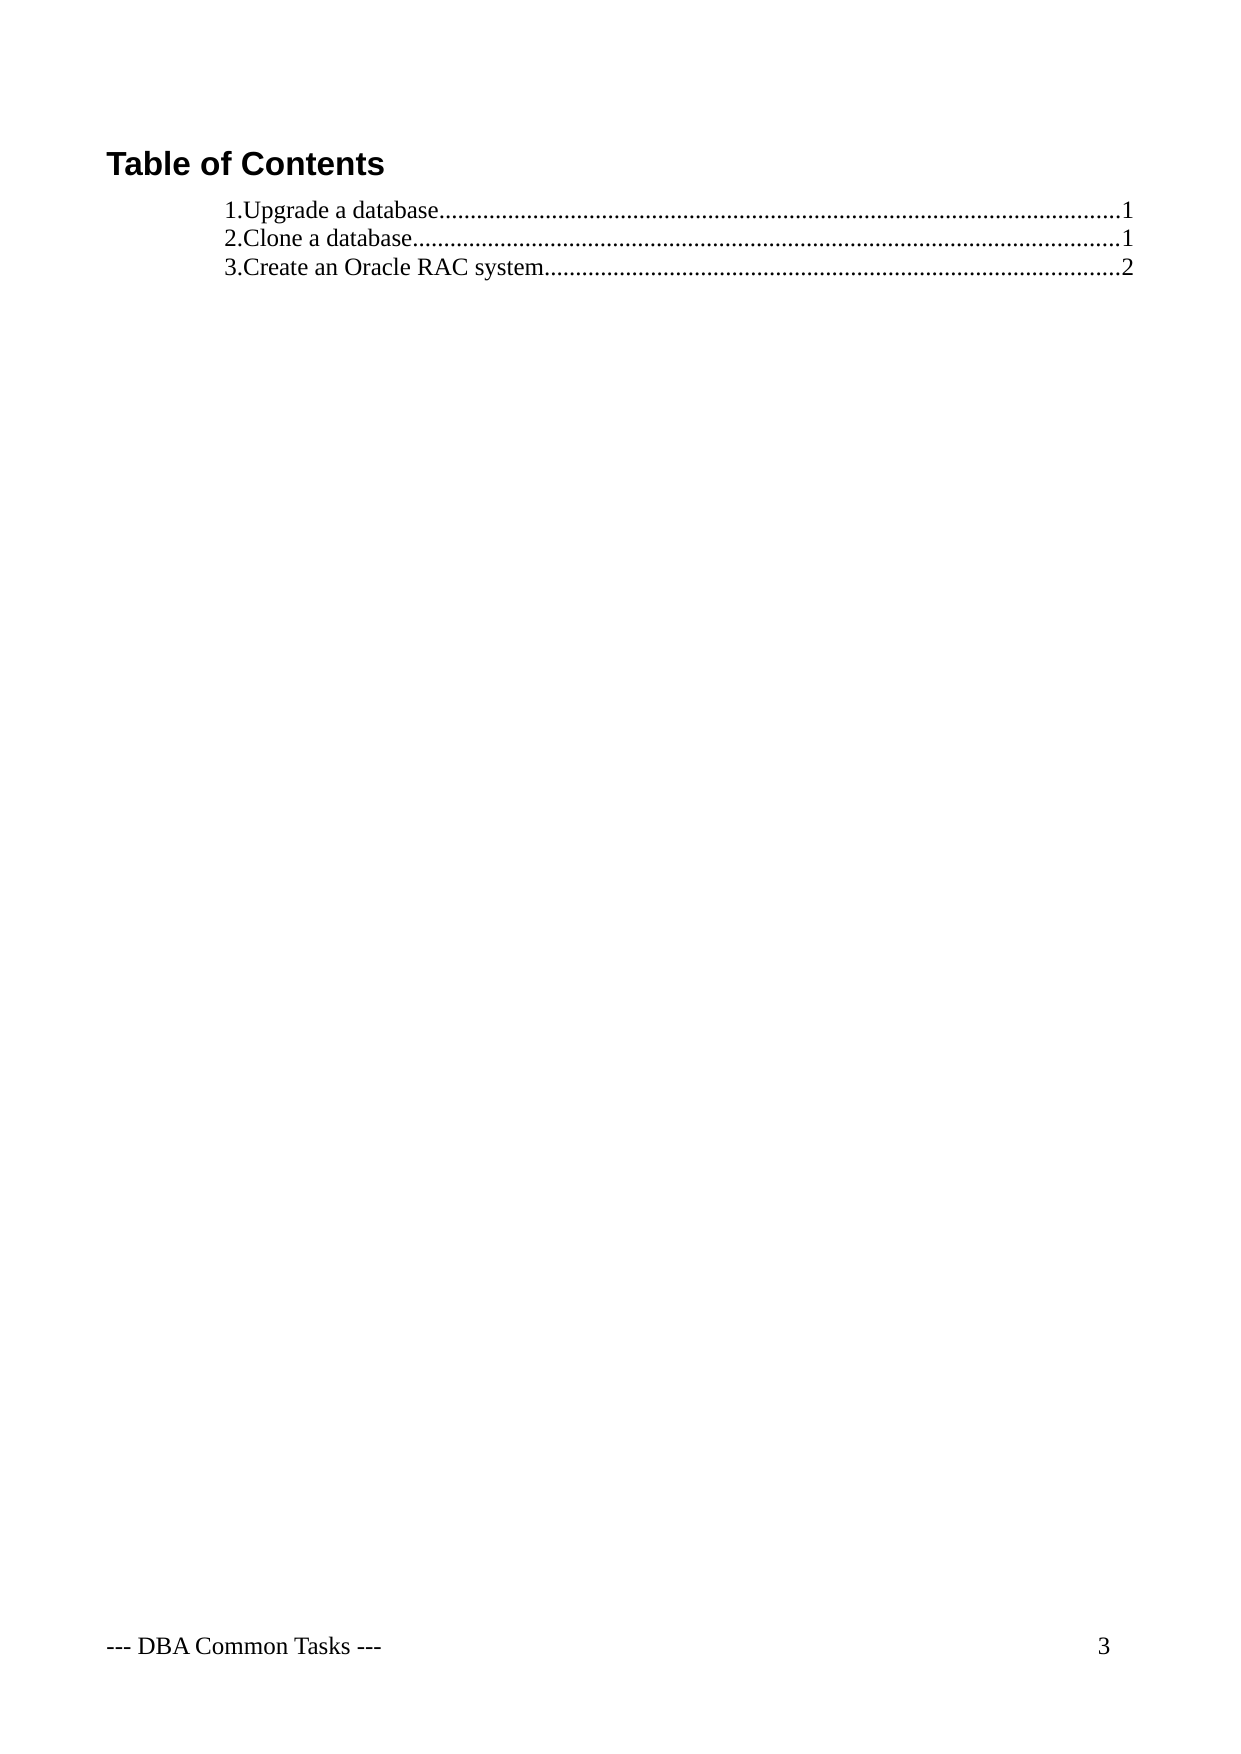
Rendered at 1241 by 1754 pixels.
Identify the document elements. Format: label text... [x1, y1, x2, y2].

text 3.Create an Oracle RAC system 2 [224, 252, 1134, 281]
text 2.Clone a database 1 [224, 223, 1134, 252]
text 1.Upgrade a database 1 [224, 195, 1134, 223]
subtitle Table of Contents [106, 144, 1134, 182]
